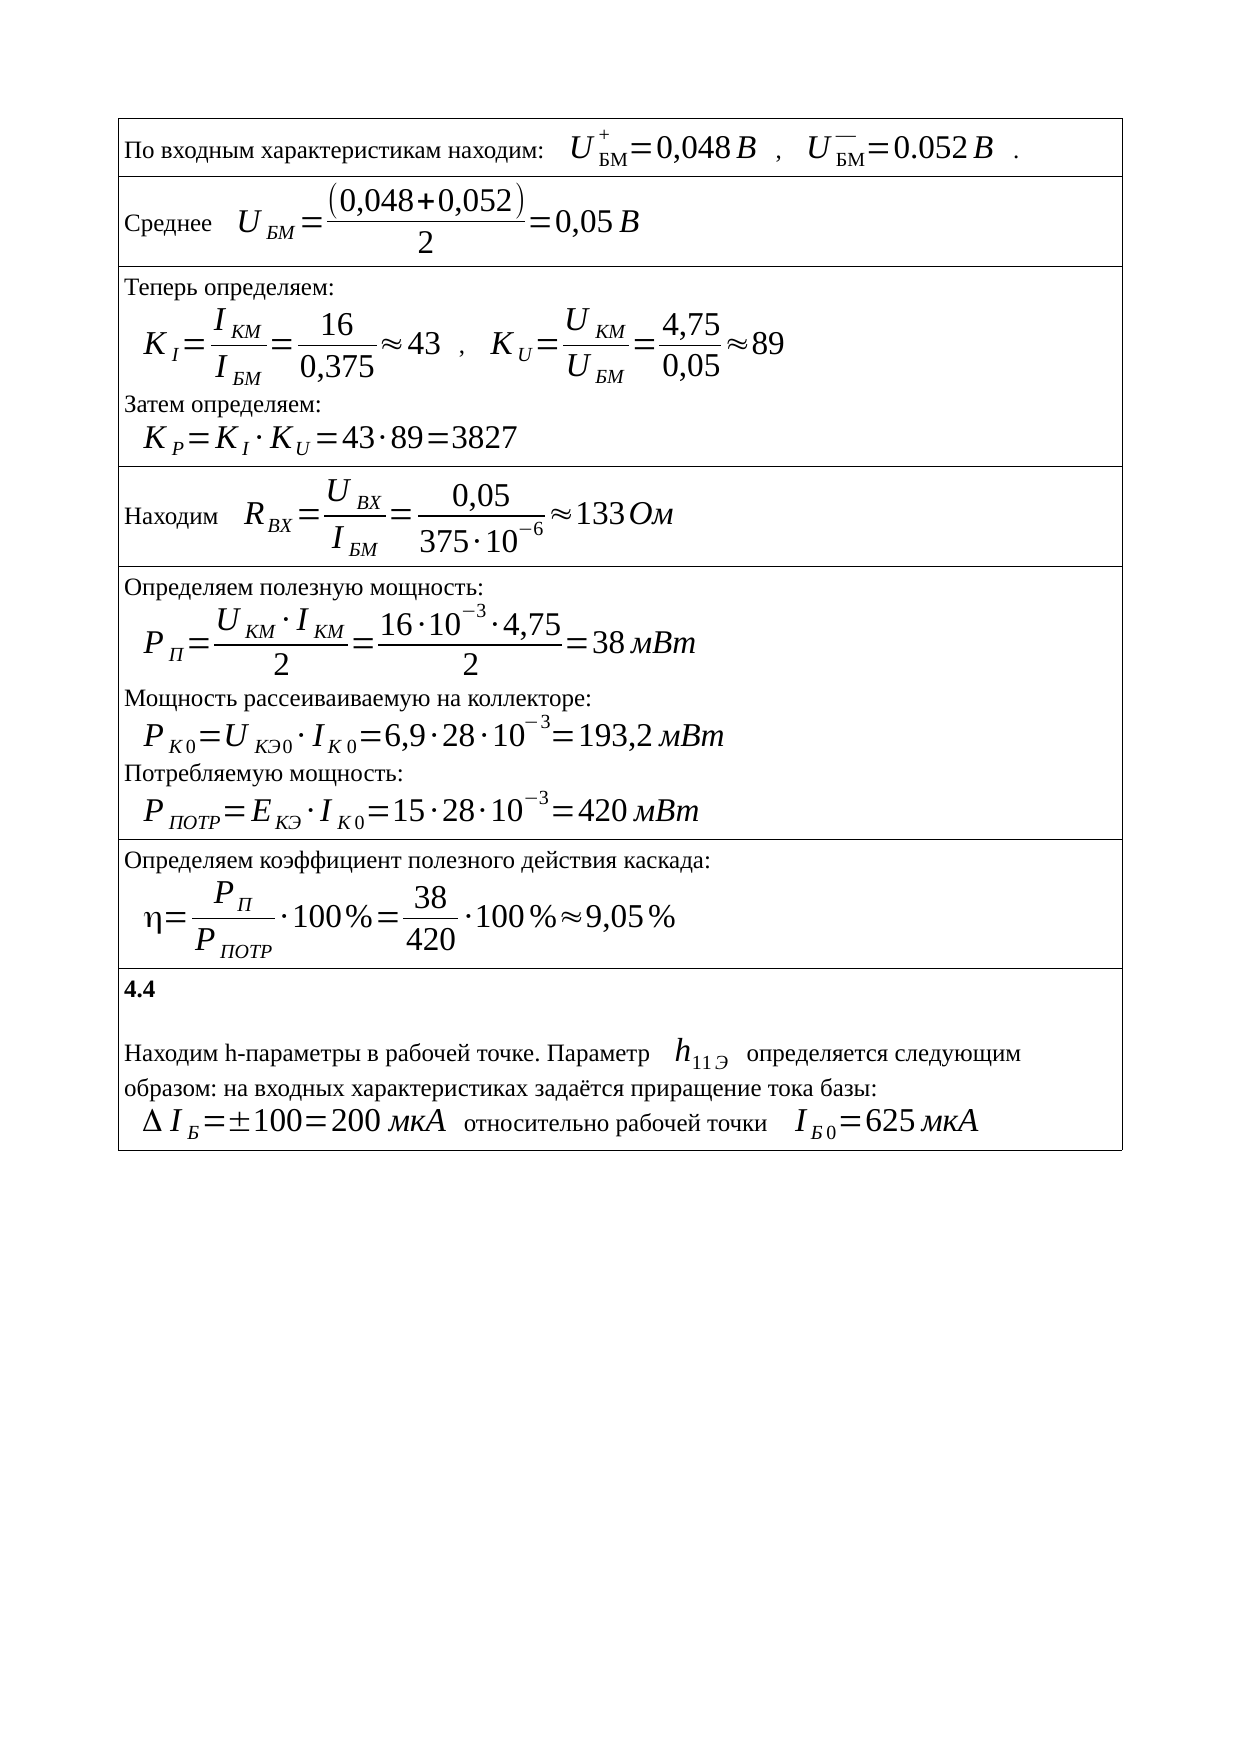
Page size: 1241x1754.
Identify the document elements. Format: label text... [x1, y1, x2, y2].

table_cell Определяем коэффициент полезного действия каскада: [119, 840, 1122, 968]
table_cell Среднее [119, 177, 1122, 266]
table_cell Теперь определяем: , Затем определяем: [119, 267, 1122, 466]
table_cell По входным характеристикам находим: , . [119, 119, 1122, 176]
table_cell Находим [119, 467, 1122, 566]
table_cell 4.4 Находим h-параметры в рабочей точке. Параметр определяется следующим образом: на входных характеристиках задаётся приращение тока базы: относительно рабочей точки [119, 969, 1122, 1149]
table_cell Определяем полезную мощность: Мощность рассеиваиваемую на коллекторе: Потребляемую мощность: [119, 567, 1122, 839]
